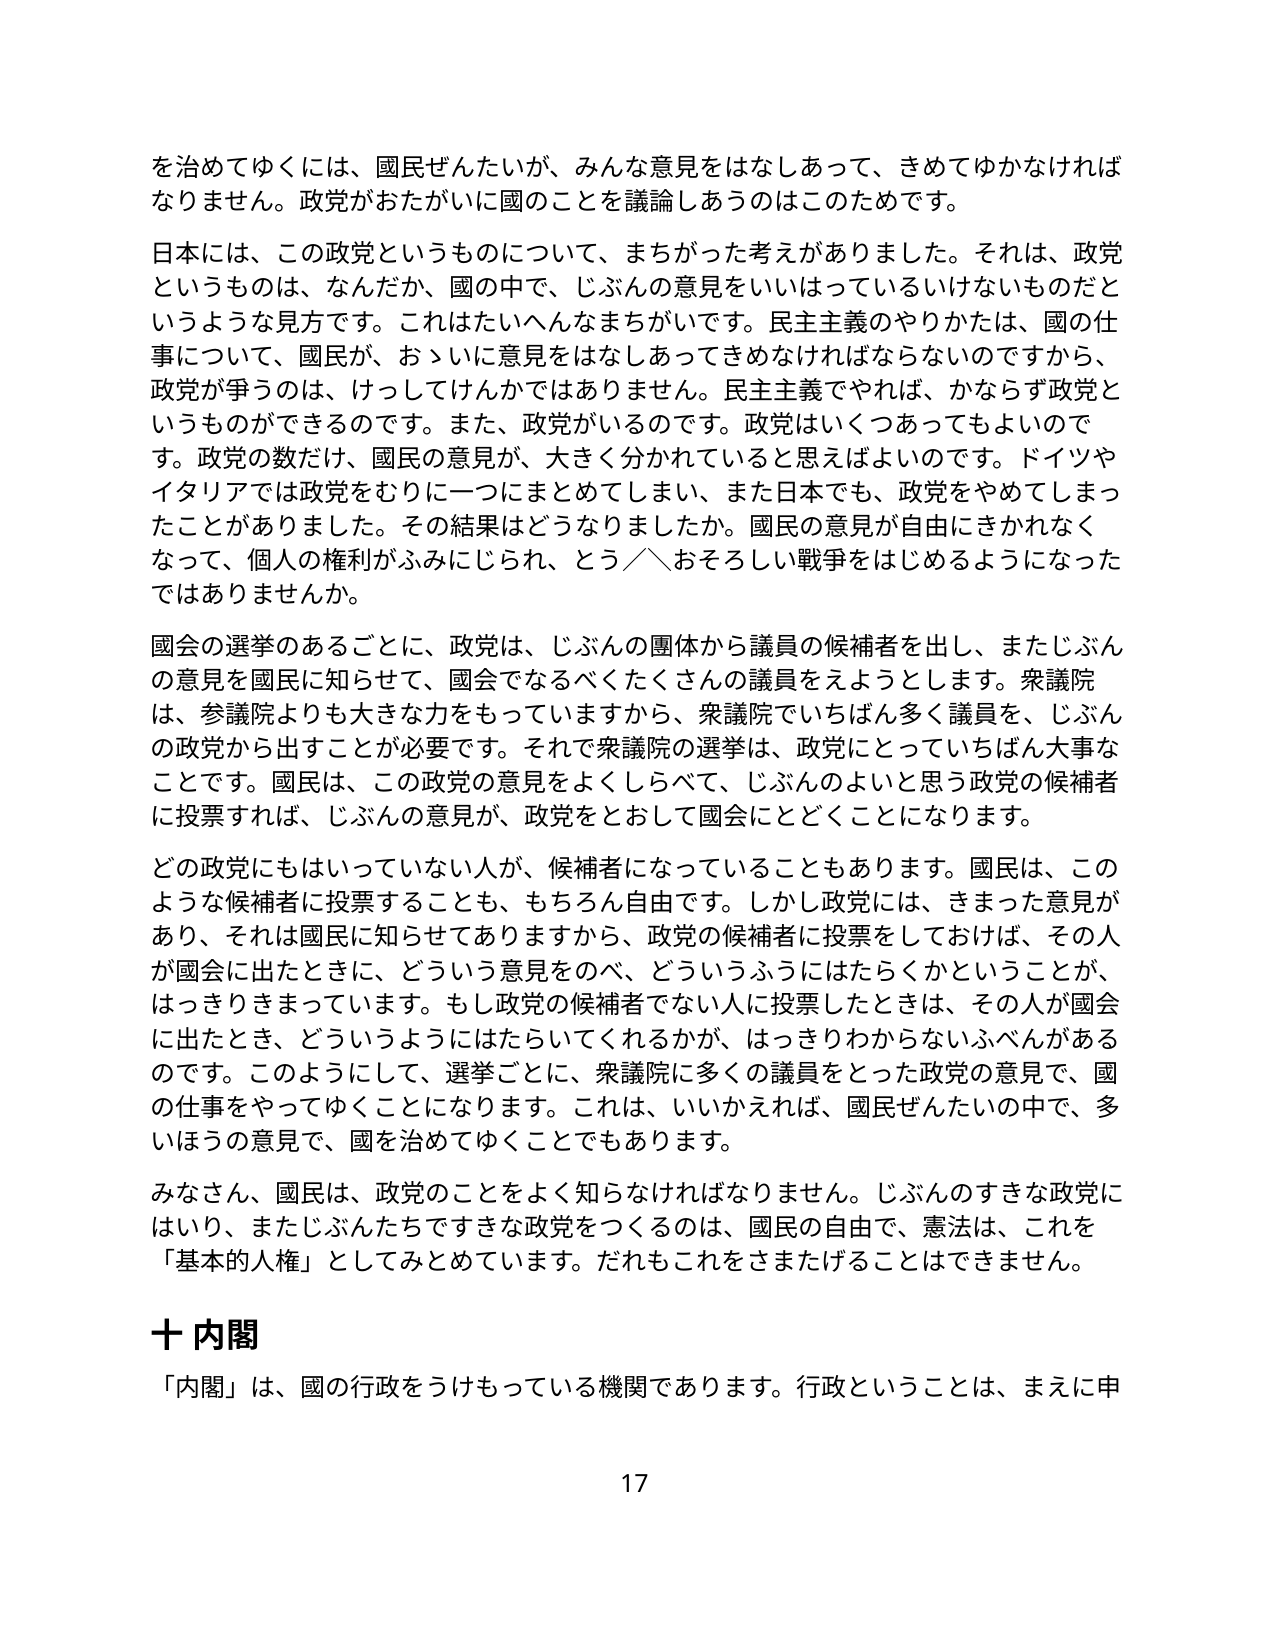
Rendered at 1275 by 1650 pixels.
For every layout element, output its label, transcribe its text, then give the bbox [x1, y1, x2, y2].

subtitle 十 内閣 [150, 1312, 1125, 1357]
text 「内閣」は、國の行政をうけもっている機関であります。行政ということは、まえに申 [150, 1370, 1125, 1404]
text 國会の選挙のあるごとに、政党は、じぶんの團体から議員の候補者を出し、またじぶんの意見を國民に知らせて、國会でなるべくたくさんの議員をえようとします。衆議院は、参議院よりも大きな力をもっていますから、衆議院でいちばん多く議員を、じぶんの政党から出すことが必要です。それで衆議院の選挙は、政党にとっていちばん大事なことです。國民は、この政党の意見をよくしらべて、じぶんのよいと思う政党の候補者に投票すれば、じぶんの意見が、政党をとおして國会にとどくことになります。 [150, 629, 1125, 833]
text みなさん、國民は、政党のことをよく知らなければなりません。じぶんのすきな政党にはいり、またじぶんたちですきな政党をつくるのは、國民の自由で、憲法は、これを「基本的人権」としてみとめています。だれもこれをさまたげることはできません。 [150, 1175, 1125, 1278]
text 日本には、この政党というものについて、まちがった考えがありました。それは、政党というものは、なんだか、國の中で、じぶんの意見をいいはっているいけないものだというような見方です。これはたいへんなまちがいです。民主主義のやりかたは、國の仕事について、國民が、おゝいに意見をはなしあってきめなければならないのですから、政党が爭うのは、けっしてけんかではありません。民主主義でやれば、かならず政党というものができるのです。また、政党がいるのです。政党はいくつあってもよいのです。政党の数だけ、國民の意見が、大きく分かれていると思えばよいのです。ドイツやイタリアでは政党をむりに一つにまとめてしまい、また日本でも、政党をやめてしまったことがありました。その結果はどうなりましたか。國民の意見が自由にきかれなくなって、個人の権利がふみにじられ、とう／＼おそろしい戰爭をはじめるようになったではありませんか。 [150, 236, 1125, 611]
text を治めてゆくには、國民ぜんたいが、みんな意見をはなしあって、きめてゆかなければなりません。政党がおたがいに國のことを議論しあうのはこのためです。 [150, 150, 1125, 218]
text どの政党にもはいっていない人が、候補者になっていることもあります。國民は、このような候補者に投票することも、もちろん自由です。しかし政党には、きまった意見があり、それは國民に知らせてありますから、政党の候補者に投票をしておけば、その人が國会に出たときに、どういう意見をのべ、どういうふうにはたらくかということが、はっきりきまっています。もし政党の候補者でない人に投票したときは、その人が國会に出たとき、どういうようにはたらいてくれるかが、はっきりわからないふべんがあるのです。このようにして、選挙ごとに、衆議院に多くの議員をとった政党の意見で、國の仕事をやってゆくことになります。これは、いいかえれば、國民ぜんたいの中で、多いほうの意見で、國を治めてゆくことでもあります。 [150, 851, 1125, 1157]
